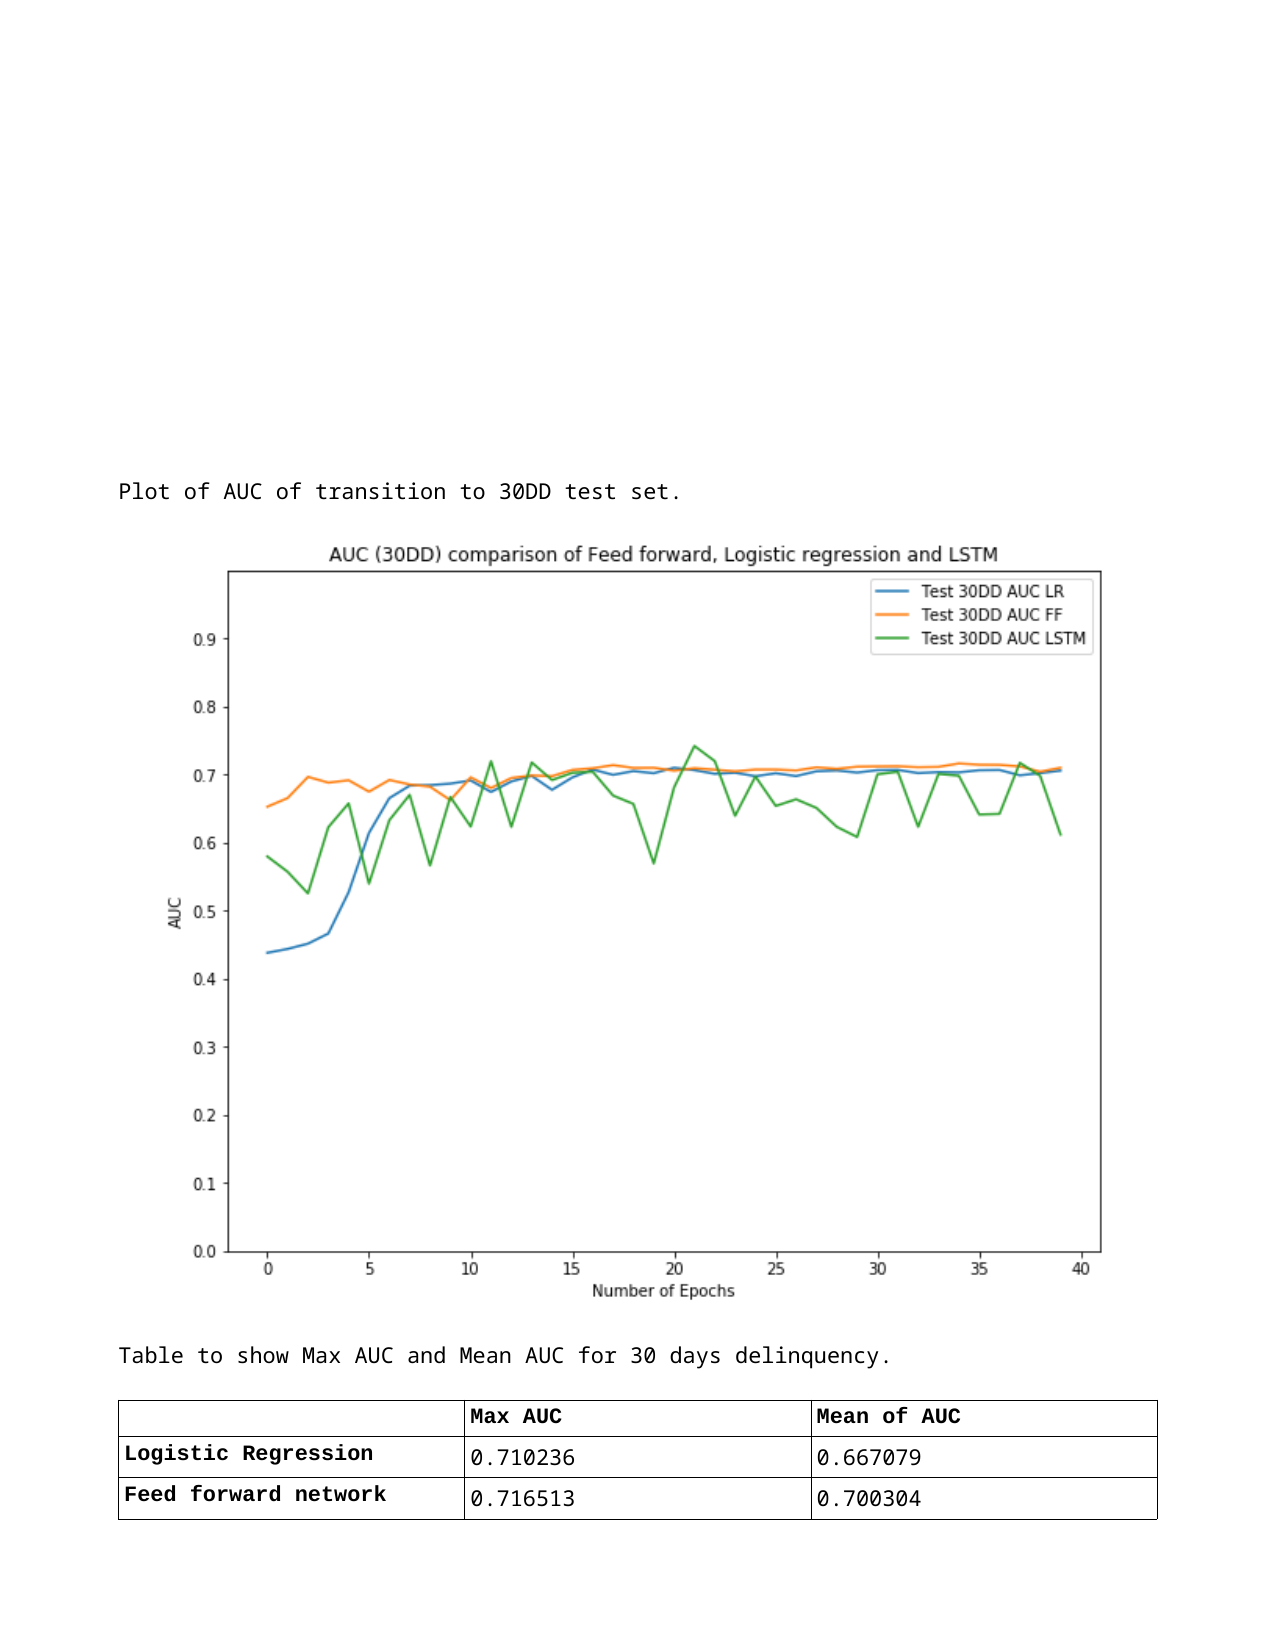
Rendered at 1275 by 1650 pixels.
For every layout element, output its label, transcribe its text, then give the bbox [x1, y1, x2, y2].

table_cell 0.667079 [812, 1437, 1157, 1477]
text Plot of AUC of transition to 30DD test set. [118, 476, 1157, 505]
table_header Max AUC [465, 1401, 811, 1436]
table_header Mean of AUC [812, 1401, 1157, 1436]
table_cell Logistic Regression [119, 1437, 464, 1477]
picture [159, 535, 1116, 1311]
table_cell 0.716513 [465, 1478, 811, 1519]
table_cell Feed forward network [119, 1478, 464, 1519]
table_header [119, 1401, 464, 1436]
table_cell 0.710236 [465, 1437, 811, 1477]
table_cell 0.700304 [812, 1478, 1157, 1519]
text Table to show Max AUC and Mean AUC for 30 days delinquency. [118, 1340, 1157, 1370]
